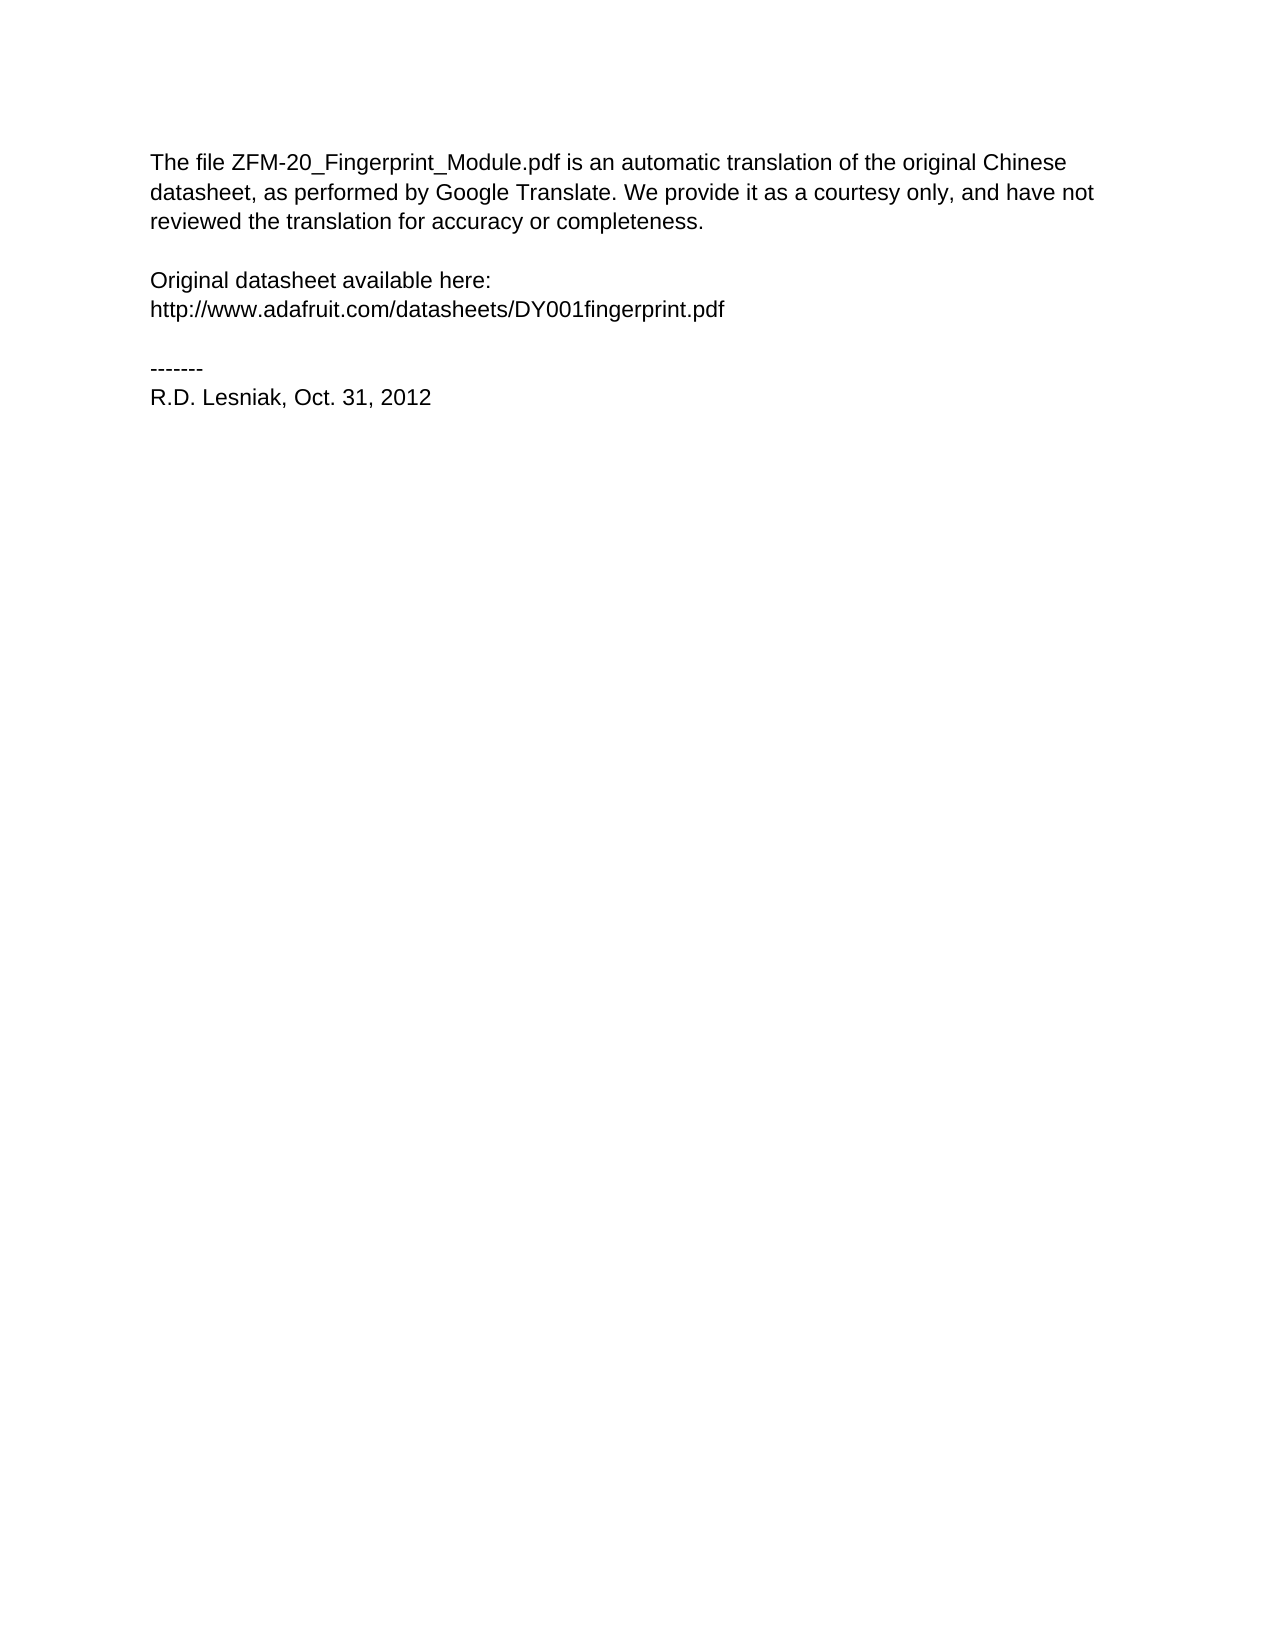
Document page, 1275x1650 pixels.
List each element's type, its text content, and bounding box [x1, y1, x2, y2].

text R.D. Lesniak, Oct. 31, 2012 [150, 385, 1125, 411]
text The file ZFM-20_Fingerprint_Module.pdf is an automatic translation of the original Chinese datasheet, as performed by Google Translate. We provide it as a courtesy only, and have not reviewed the translation for accuracy or completeness. [150, 150, 1125, 234]
text Original datasheet available here: [150, 267, 1125, 293]
text http://www.adafruit.com/datasheets/DY001fingerprint.pdf [150, 297, 1125, 322]
text ------- [150, 356, 1125, 381]
